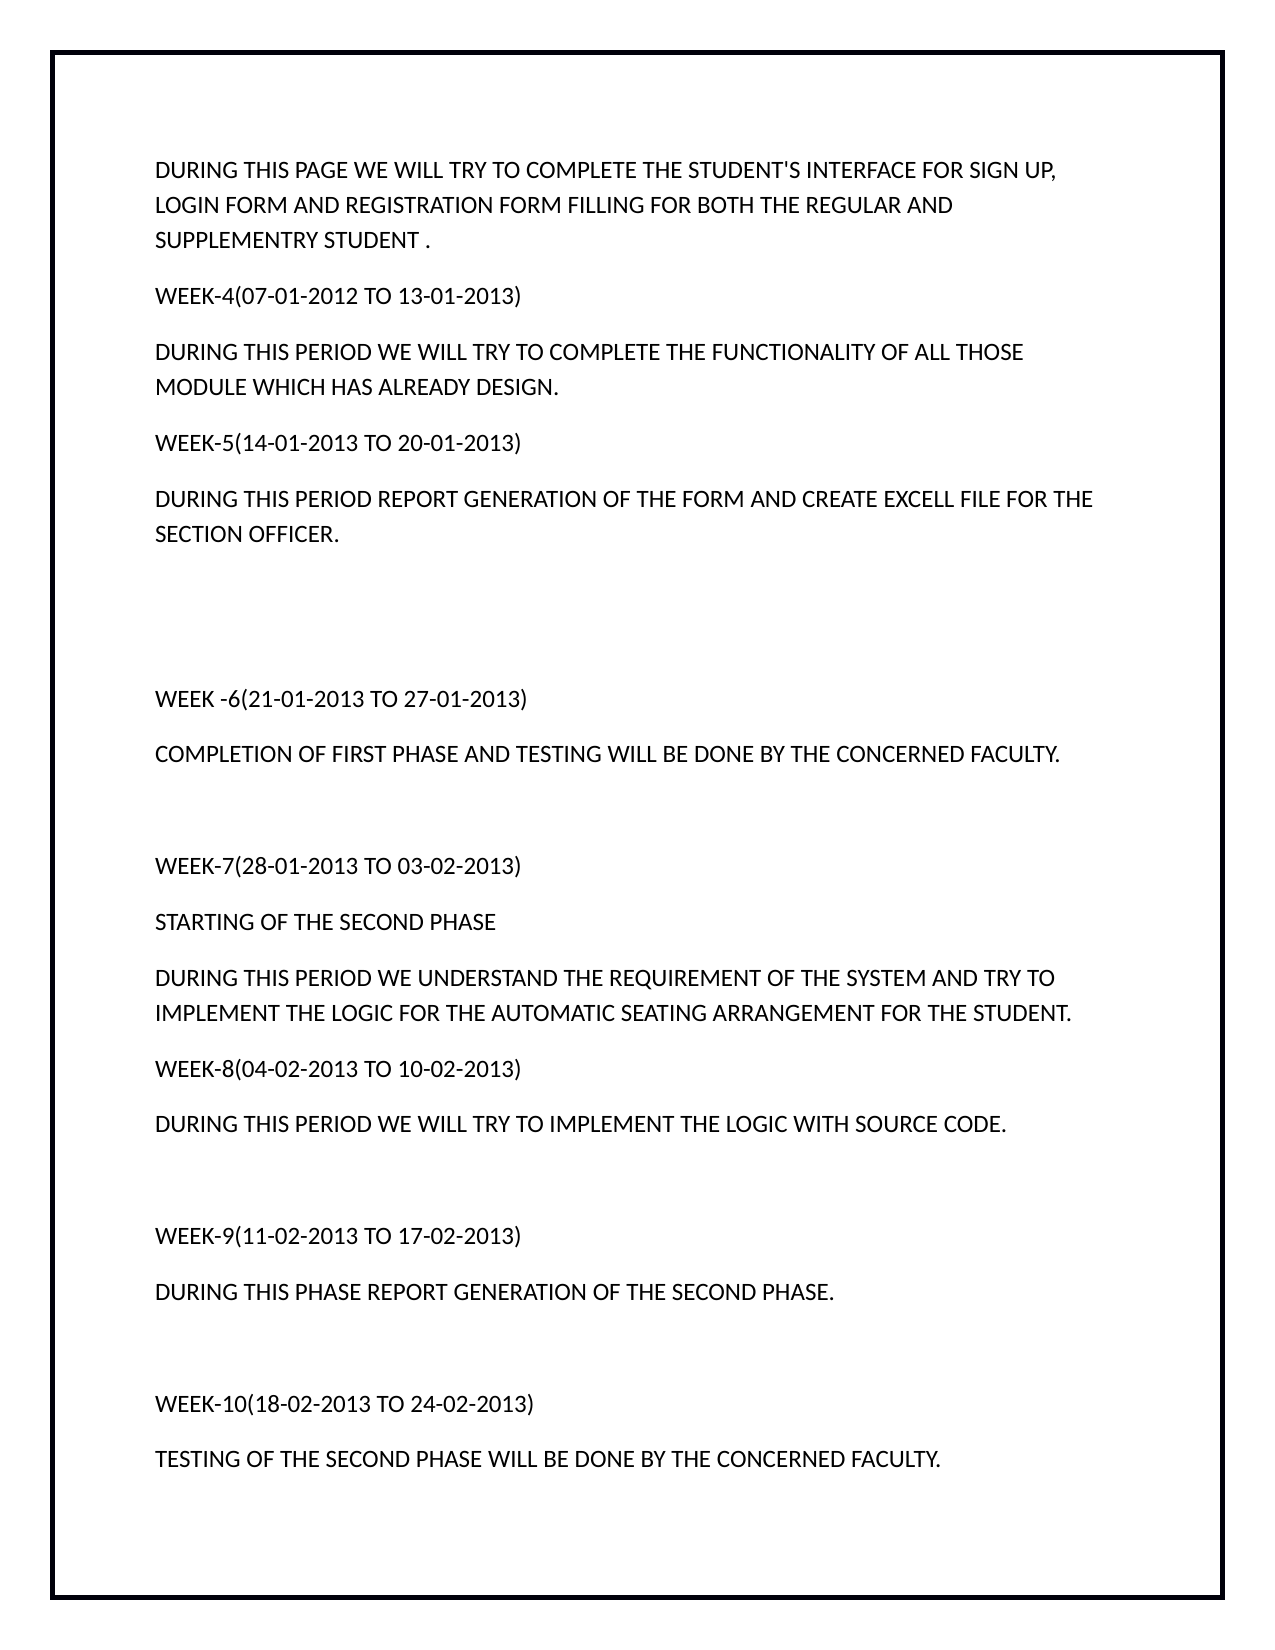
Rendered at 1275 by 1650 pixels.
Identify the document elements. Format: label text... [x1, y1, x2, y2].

text WEEK-8(04-02-2013 TO 10-02-2013) [155, 1053, 1120, 1083]
text COMPLETION OF FIRST PHASE AND TESTING WILL BE DONE BY THE CONCERNED FACULTY. [155, 738, 1120, 769]
text WEEK-4(07-01-2012 TO 13-01-2013) [155, 281, 1120, 311]
text WEEK-10(18-02-2013 TO 24-02-2013) [155, 1388, 1120, 1418]
text DURING THIS PHASE REPORT GENERATION OF THE SECOND PHASE. [155, 1276, 1120, 1307]
text DURING THIS PAGE WE WILL TRY TO COMPLETE THE STUDENT'S INTERFACE FOR SIGN UP, LOGIN FORM AND REGISTRATION FORM FILLING FOR BOTH THE REGULAR AND SUPPLEMENTRY STUDENT . [155, 155, 1120, 255]
text WEEK-7(28-01-2013 TO 03-02-2013) [155, 850, 1120, 881]
text DURING THIS PERIOD REPORT GENERATION OF THE FORM AND CREATE EXCELL FILE FOR THE SECTION OFFICER. [155, 483, 1120, 548]
text WEEK -6(21-01-2013 TO 27-01-2013) [155, 683, 1120, 713]
text WEEK-9(11-02-2013 TO 17-02-2013) [155, 1220, 1120, 1251]
text WEEK-5(14-01-2013 TO 20-01-2013) [155, 427, 1120, 458]
text STARTING OF THE SECOND PHASE [155, 906, 1120, 937]
text DURING THIS PERIOD WE UNDERSTAND THE REQUIREMENT OF THE SYSTEM AND TRY TO IMPLEMENT THE LOGIC FOR THE AUTOMATIC SEATING ARRANGEMENT FOR THE STUDENT. [155, 962, 1120, 1027]
text DURING THIS PERIOD WE WILL TRY TO COMPLETE THE FUNCTIONALITY OF ALL THOSE MODULE WHICH HAS ALREADY DESIGN. [155, 336, 1120, 402]
text TESTING OF THE SECOND PHASE WILL BE DONE BY THE CONCERNED FACULTY. [155, 1443, 1120, 1474]
text DURING THIS PERIOD WE WILL TRY TO IMPLEMENT THE LOGIC WITH SOURCE CODE. [155, 1108, 1120, 1139]
